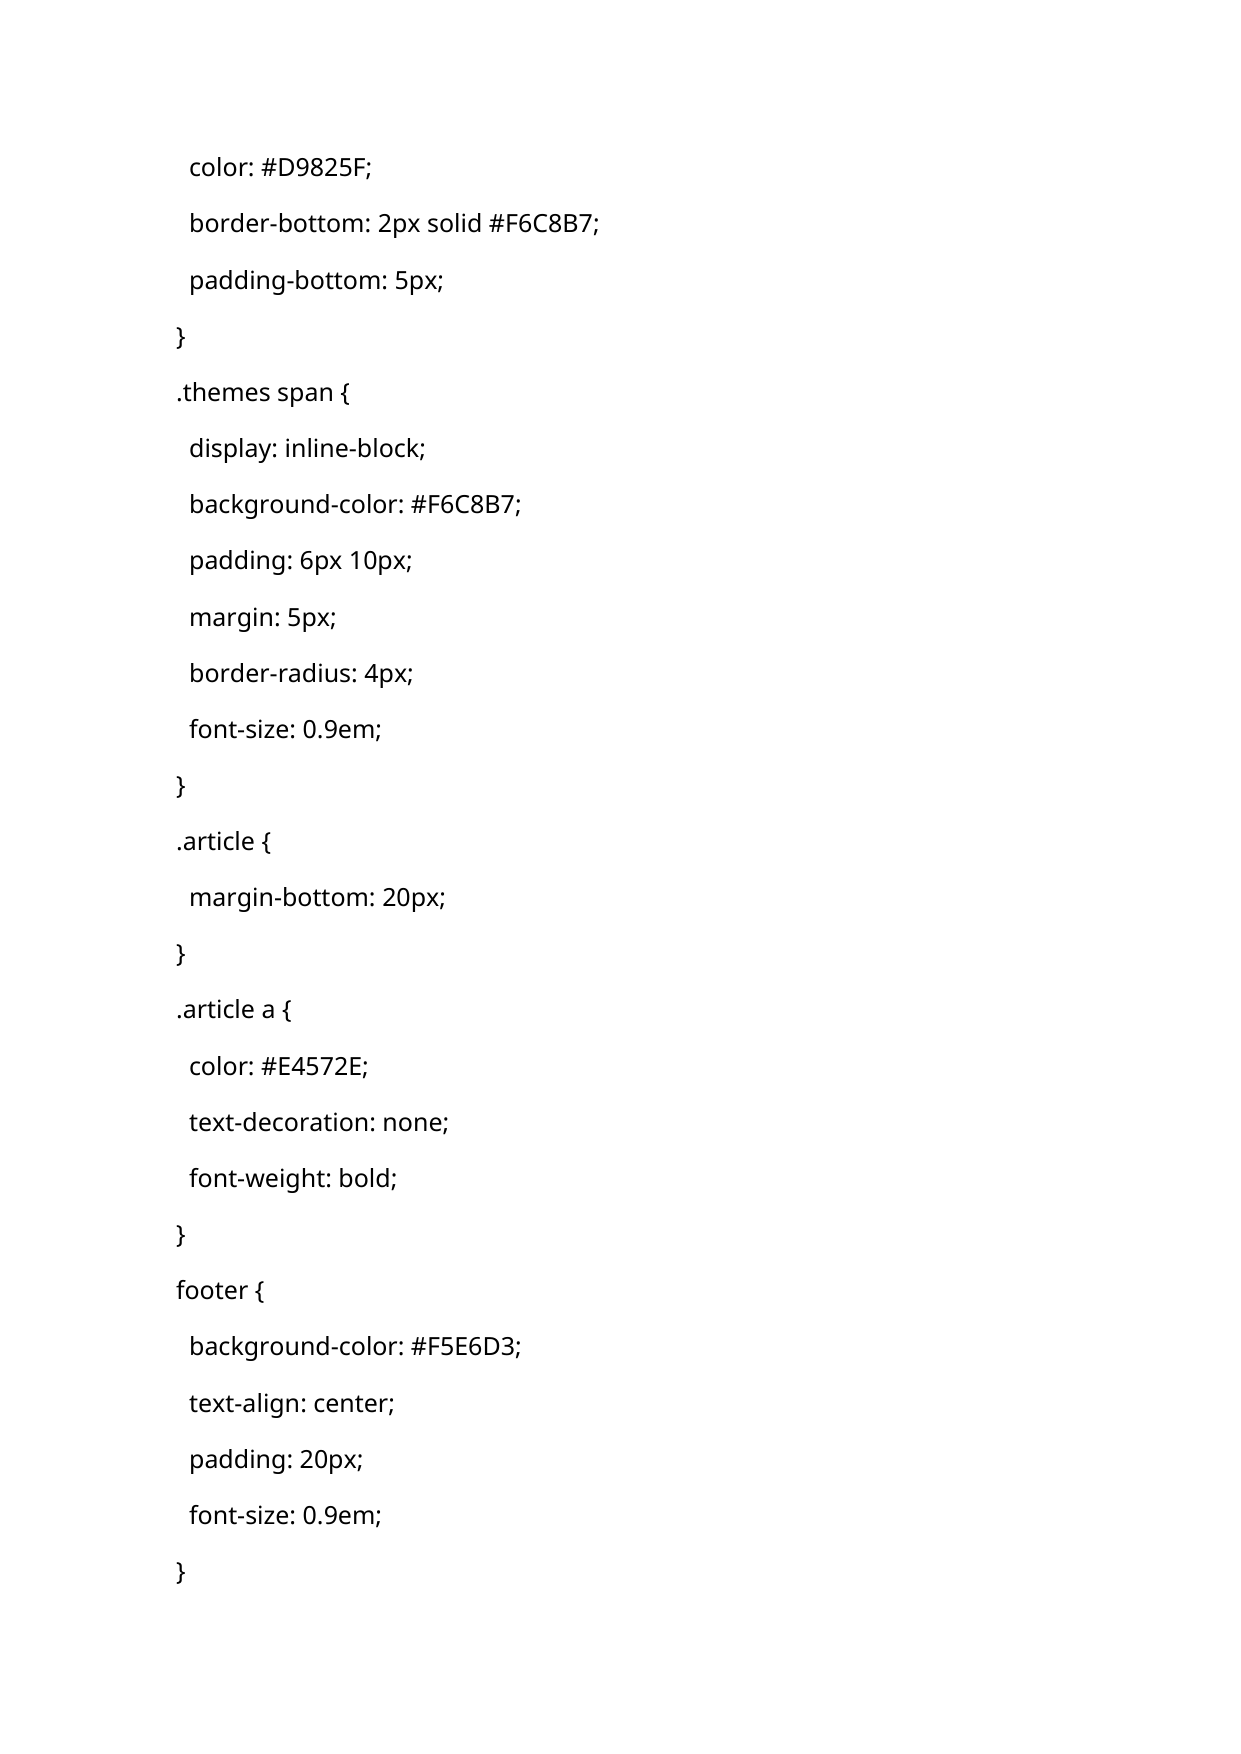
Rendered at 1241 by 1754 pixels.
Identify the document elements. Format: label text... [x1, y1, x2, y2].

text } [150, 936, 1090, 970]
text .themes span { [150, 374, 1090, 409]
text font-size: 0.9em; [150, 1497, 1090, 1532]
text } [150, 1217, 1090, 1251]
text color: #D9825F; [150, 150, 1090, 184]
text font-weight: bold; [150, 1161, 1090, 1195]
text margin-bottom: 20px; [150, 880, 1090, 914]
text .article { [150, 824, 1090, 858]
text font-size: 0.9em; [150, 711, 1090, 746]
text footer { [150, 1273, 1090, 1307]
text background-color: #F5E6D3; [150, 1329, 1090, 1363]
text background-color: #F6C8B7; [150, 487, 1090, 521]
text padding: 6px 10px; [150, 543, 1090, 577]
text display: inline-block; [150, 431, 1090, 465]
text margin: 5px; [150, 599, 1090, 633]
text border-bottom: 2px solid #F6C8B7; [150, 206, 1090, 240]
text } [150, 318, 1090, 352]
text padding-bottom: 5px; [150, 262, 1090, 296]
text border-radius: 4px; [150, 655, 1090, 689]
text } [150, 1554, 1090, 1588]
text text-decoration: none; [150, 1104, 1090, 1138]
text } [150, 768, 1090, 802]
text .article a { [150, 992, 1090, 1026]
text padding: 20px; [150, 1441, 1090, 1475]
text text-align: center; [150, 1385, 1090, 1419]
text color: #E4572E; [150, 1048, 1090, 1082]
